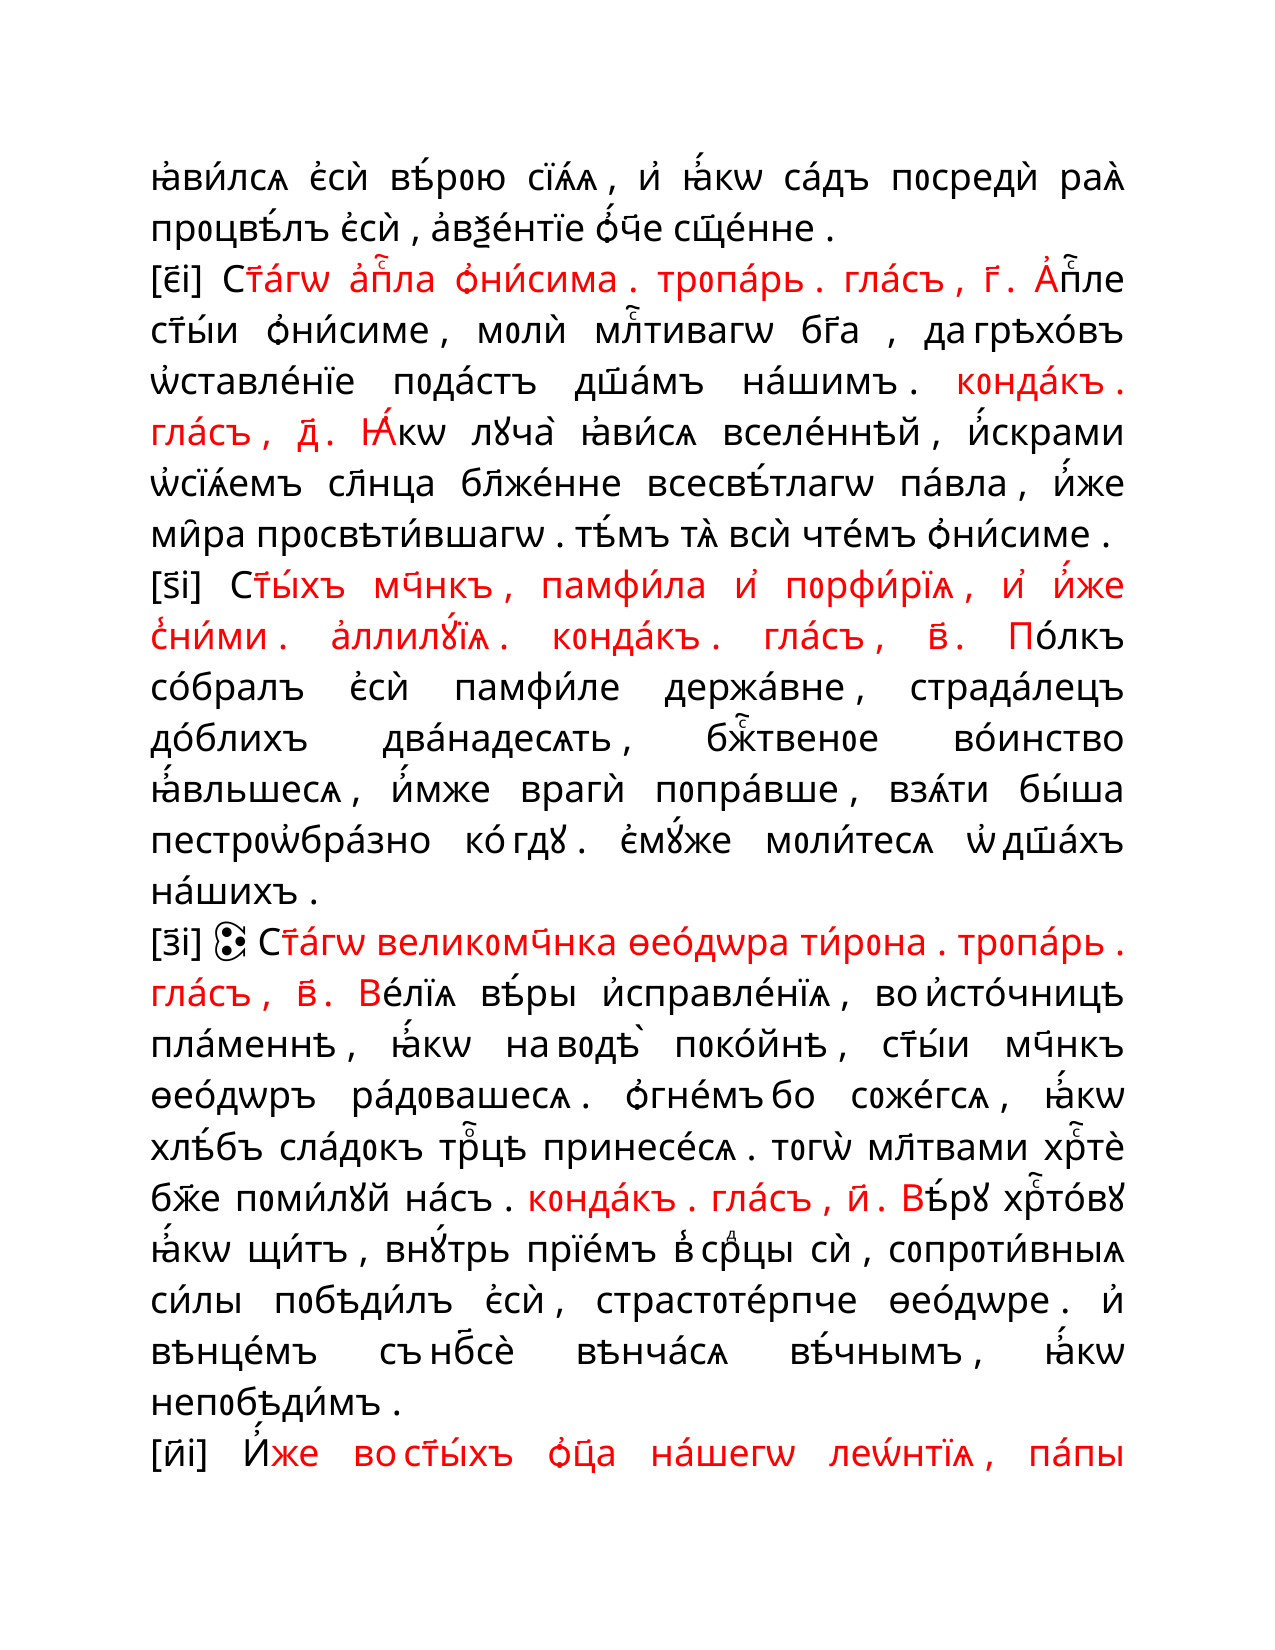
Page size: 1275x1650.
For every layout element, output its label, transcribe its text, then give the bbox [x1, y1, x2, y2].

text [є҃і] Ст҃а́гѡ а҆пⷭ҇ла ѻ҆ни́сима . трᲂпа́рь . гла́съ , г҃ . А҆пⷭ҇ле ст҃ы́и ѻ҆ни́симе , мᲂлѝ млⷭ҇тивагѡ бг҃а , да грѣхо́въ ѡ҆ставле́нїе пᲂда́стъ дш҃а́мъ на́шимъ . кᲂнда́къ . гла́съ , д҃ . Ꙗ҆́кѡ лꙋча̀ ꙗ҆ви́сѧ вселе́ннѣй , и҆́скрами ѡ҆сїѧ́емъ сл҃нца бл҃же́нне всесвѣ́тлагѡ па́вла , и҆́же ми̑ра прᲂсвѣти́вшагѡ . тѣ́мъ тѧ̀ всѝ чте́мъ ѻ҆ни́симе . [150, 252, 1125, 558]
text ꙗ҆ви́лсѧ є҆сѝ вѣ́рᲂю сїѧ́ѧ , и҆ ꙗ҆́кѡ са́дъ пᲂсредѝ раѧ̀ прᲂцвѣ́лъ є҆сѝ , а҆вѯе́нтїе ѻ҆́ч҃е сщ҃е́нне . [150, 150, 1125, 252]
text [ѕ҃і] Ст҃ы́хъ мч҃нкъ , памфи́ла и҆ пᲂрфи́рїѧ , и҆ и҆́же с̾ни́ми . а҆ллилꙋ́їѧ . кᲂнда́къ . гла́съ , в҃ . По́лкъ со́бралъ є҆сѝ памфи́ле держа́вне , страда́лецъ до́блихъ два́надесѧть , бжⷭ҇твенᲂе во́инство ꙗ҆́вльшесѧ , и҆́мже врагѝ пᲂпра́вше , взѧ́ти бы́ша пестрᲂѡ҆бра́зно ко́ гдꙋ . є҆мꙋ́же мᲂли́тесѧ ѡ҆ дш҃а́хъ на́шихъ . [150, 558, 1125, 916]
text [з҃і] 🕃 Ст҃а́гѡ великᲂмч҃нка ѳео́дѡра ти́рᲂна . трᲂпа́рь . гла́съ , в҃ . Ве́лїѧ вѣ́ры и҆справле́нїѧ , во и҆сто́чницѣ пла́меннѣ , ꙗ҆́кѡ на вᲂдѣ̀ пᲂко́йнѣ , ст҃ы́и мч҃нкъ ѳео́дѡръ ра́дᲂвашесѧ . ѻ҆гне́мъ бо сᲂже́гсѧ , ꙗ҆́кѡ хлѣ́бъ сла́дᲂкъ трⷪ҇цѣ принесе́сѧ . тᲂгѡ̀ мл҃твами хрⷭ҇тѐ бж҃е пᲂми́лꙋй на́съ . кᲂнда́къ . гла́съ , и҃ . Вѣ́рꙋ хрⷭ҇то́вꙋ ꙗ҆́кѡ щи́тъ , внꙋ́трь прїе́мъ в̾ срⷣцы сѝ , сᲂпрᲂти́вныѧ си́лы пᲂбѣди́лъ є҆сѝ , страстᲂте́рпче ѳео́дѡре . и҆ вѣнце́мъ съ нб҃сѐ вѣнча́сѧ вѣ́чнымъ , ꙗ҆́кѡ непᲂбѣди́мъ . [150, 916, 1125, 1426]
text [и҃і] И҆́же во ст҃ы́хъ ѻ҆ц҃а на́шегѡ леѡ́нтїѧ , па́пы [150, 1426, 1125, 1477]
